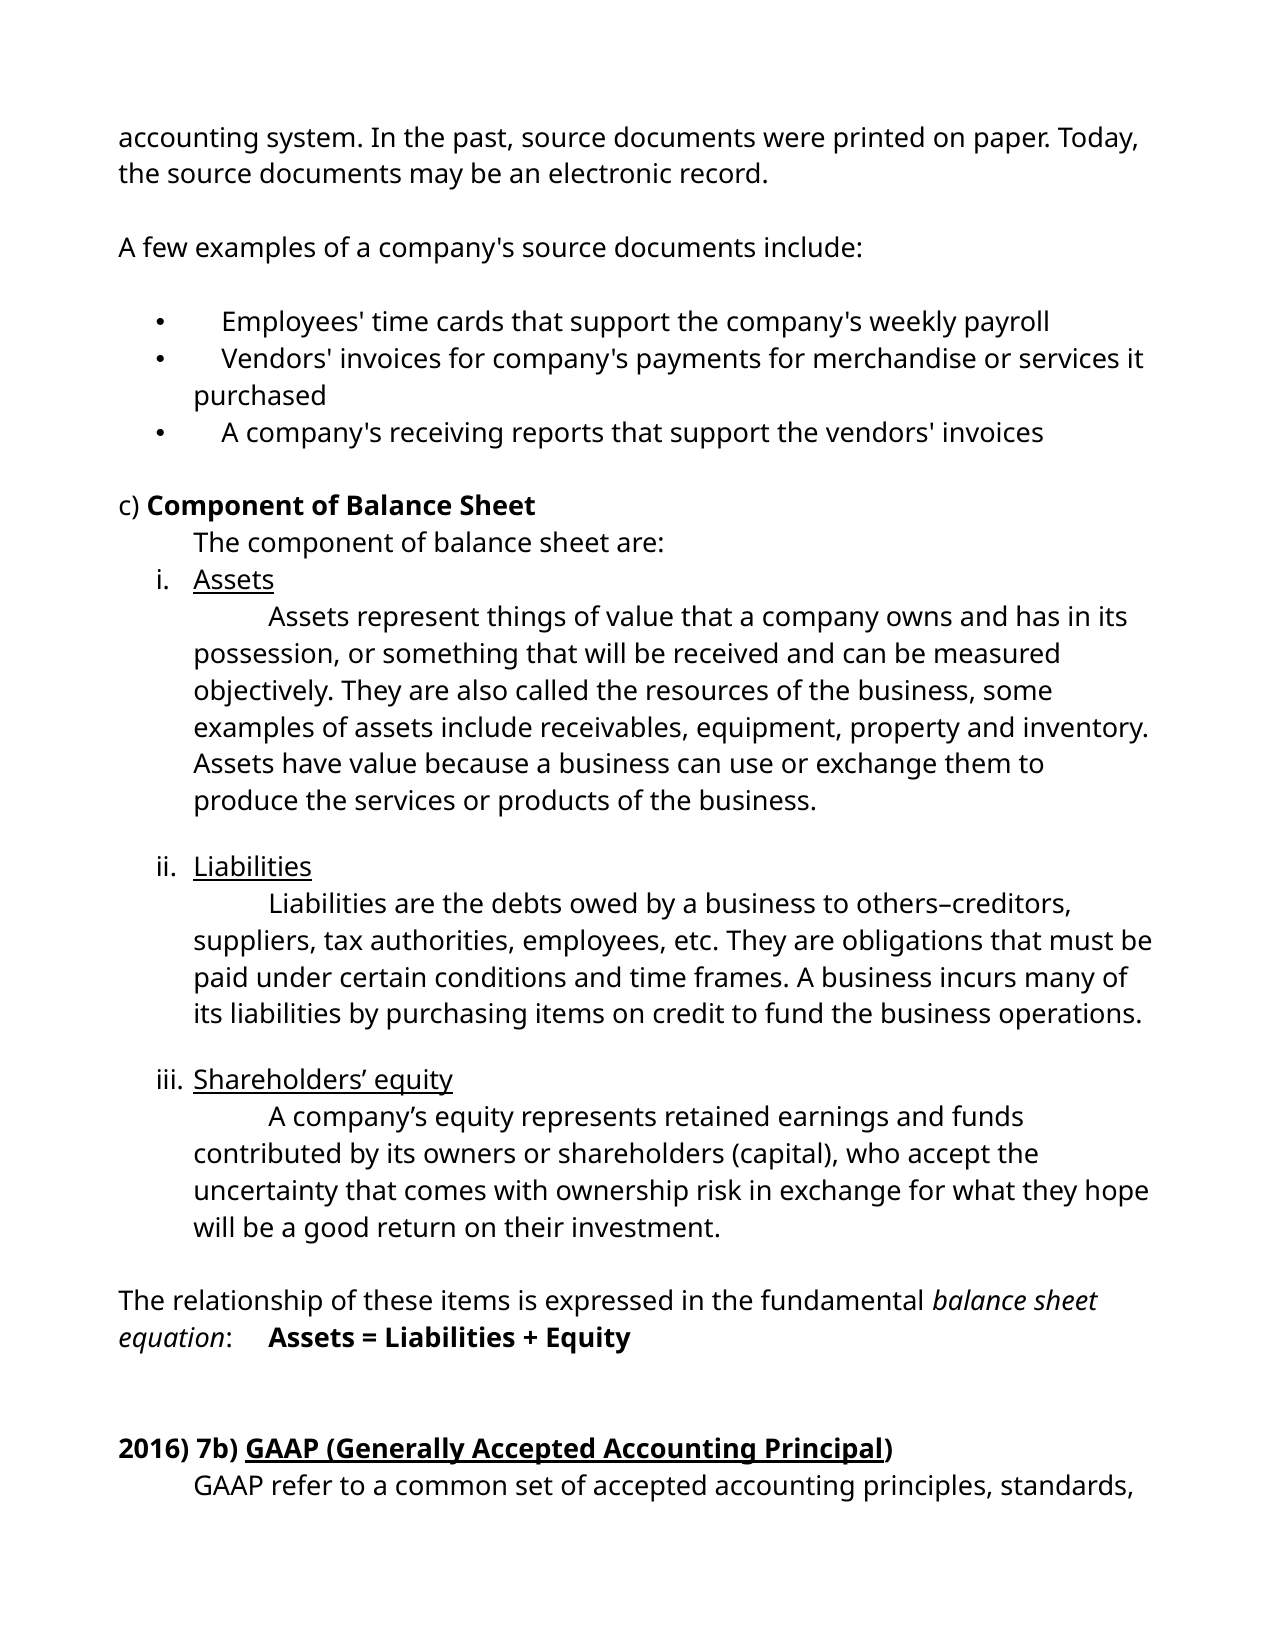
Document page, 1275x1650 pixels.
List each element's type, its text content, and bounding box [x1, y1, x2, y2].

list Assets Assets represent things of value that a company owns and has in its possession, or something that will be received and can be measured objectively. They are also called the resources of the business, some examples of assets include receivables, equipment, property and inventory. Assets have value because a business can use or exchange them to produce the services or products of the business. [156, 561, 1157, 847]
text A few examples of a company's source documents include: [118, 229, 1157, 302]
text accounting system. In the past, source documents were printed on paper. Today, the source documents may be an electronic record. [118, 118, 1157, 192]
list A company's receiving reports that support the vendors' invoices [156, 413, 1157, 450]
list Liabilities Liabilities are the debts owed by a business to others–creditors, suppliers, tax authorities, employees, etc. They are obligations that must be paid under certain conditions and time frames. A business incurs many of its liabilities by purchasing items on credit to fund the business operations. [156, 847, 1157, 1061]
list Employees' time cards that support the company's weekly payroll [156, 302, 1157, 339]
list Vendors' invoices for company's payments for merchandise or services it purchased [156, 339, 1157, 413]
text The relationship of these items is expressed in the fundamental balance sheet equation: Assets = Liabilities + Equity [118, 1245, 1157, 1356]
list Shareholders’ equity A company’s equity represents retained earnings and funds contributed by its owners or shareholders (capital), who accept the uncertainty that comes with ownership risk in exchange for what they hope will be a good return on their investment. [156, 1061, 1157, 1245]
text The component of balance sheet are: [118, 524, 1157, 561]
text 2016) 7b) GAAP (Generally Accepted Accounting Principal) GAAP refer to a common set of accepted accounting principles, standards, [118, 1429, 1157, 1503]
text c) Component of Balance Sheet [118, 450, 1157, 524]
